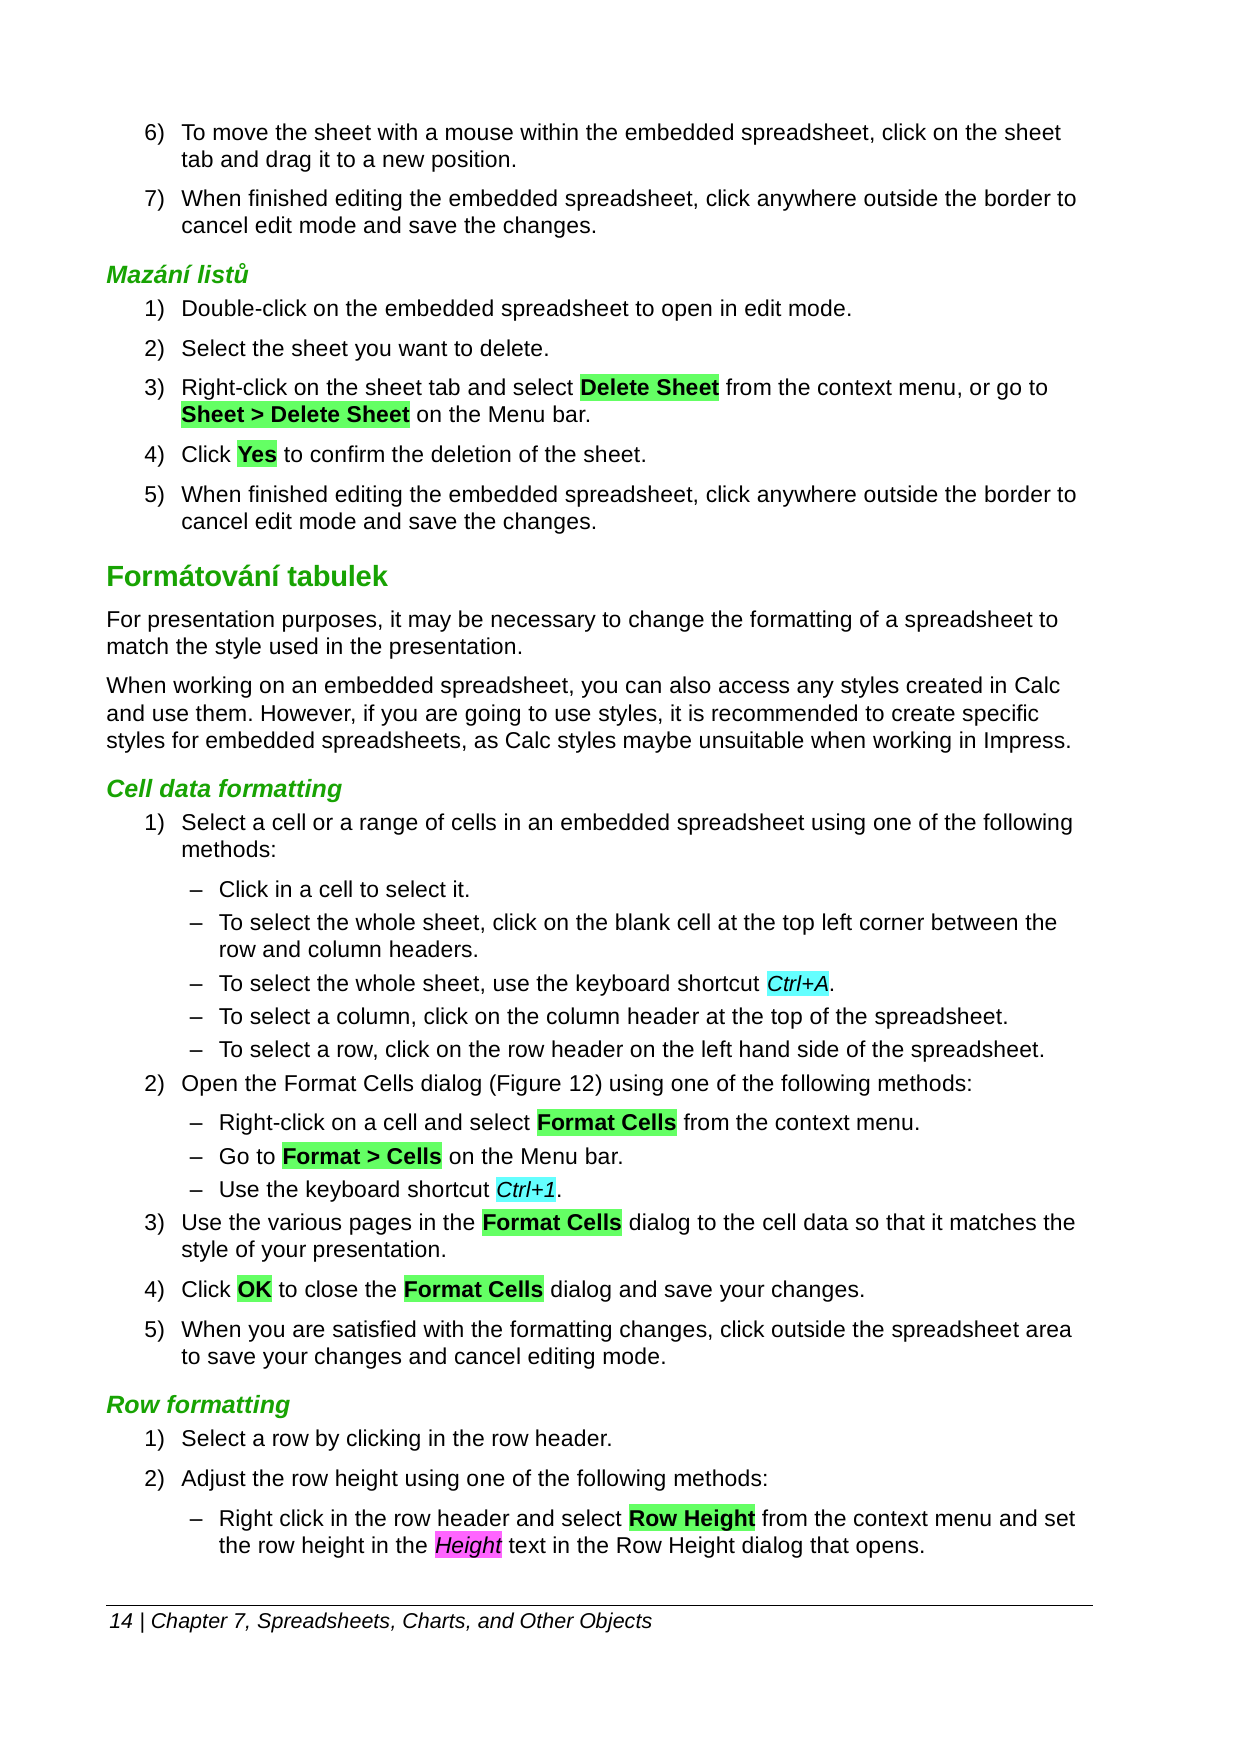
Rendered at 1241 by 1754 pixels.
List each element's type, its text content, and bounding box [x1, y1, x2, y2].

text When working on an embedded spreadsheet, you can also access any styles created in Calc and use them. However, if you are going to use styles, it is recommended to create specific styles for embedded spreadsheets, as Calc styles maybe unsuitable when working in Impress. [106, 672, 1093, 753]
list To select a row, click on the row header on the left hand side of the spreadsheet. [189, 1036, 1093, 1063]
list Right-click on a cell and select Format Cells from the context menu. [189, 1109, 537, 1136]
list When finished editing the embedded spreadsheet, click anywhere outside the border to cancel edit mode and save the changes. [164, 480, 1093, 534]
subtitle Mazání listů [106, 259, 1093, 289]
list Right-click on a cell and select Format Cells from the context menu. [677, 1109, 1093, 1136]
list Right click in the row header and select Row Height from the context menu and set the row height in the Height text in the Row Height dialog that opens. [189, 1504, 1093, 1558]
list Click OK to close the Format Cells dialog and save your changes. [544, 1275, 1093, 1302]
list Use the keyboard shortcut Ctrl+1. [189, 1175, 1093, 1202]
list Click Yes to confirm the deletion of the sheet. [277, 440, 1093, 467]
list To select the whole sheet, use the keyboard shortcut Ctrl+A. [189, 969, 1093, 996]
list Click OK to close the Format Cells dialog and save your changes. [164, 1275, 237, 1302]
list When finished editing the embedded spreadsheet, click anywhere outside the border to cancel edit mode and save the changes. [164, 185, 1093, 239]
list Click Yes to confirm the deletion of the sheet. [164, 440, 237, 467]
list Click OK to close the Format Cells dialog and save your changes. [272, 1275, 404, 1302]
subtitle Cell data formatting [106, 774, 1093, 803]
list To select a column, click on the column header at the top of the spreadsheet. [189, 1002, 1093, 1029]
list Select a cell or a range of cells in an embedded spreadsheet using one of the following methods: [164, 809, 1093, 863]
list To select the whole sheet, click on the blank cell at the top left corner between the row and column headers. [189, 909, 1093, 963]
list To move the sheet with a mouse within the embedded spreadsheet, click on the sheet tab and drag it to a new position. [164, 118, 1093, 172]
list Go to Format > Cells on the Menu bar. [442, 1142, 1093, 1169]
list When you are satisfied with the formatting changes, click outside the spreadsheet area to save your changes and cancel editing mode. [164, 1315, 1093, 1369]
list Use the various pages in the Format Cells dialog to the cell data so that it matches the style of your presentation. [164, 1209, 1093, 1263]
list Click in a cell to select it. [189, 875, 1093, 902]
list Double-click on the embedded spreadsheet to open in edit mode. [164, 294, 1093, 322]
list Open the Format Cells dialog (Figure 12) using one of the following methods: [164, 1069, 1093, 1096]
subtitle Row formatting [106, 1390, 1093, 1419]
list Select a row by clicking in the row header. [164, 1425, 1093, 1452]
subtitle Formátování tabulek [106, 559, 1093, 593]
list Adjust the row height using one of the following methods: [164, 1464, 1093, 1491]
list Select the sheet you want to delete. [164, 334, 1093, 361]
list Right-click on the sheet tab and select Delete Sheet from the context menu, or go to Sheet > Delete Sheet on the Menu bar. [164, 374, 1093, 428]
text For presentation purposes, it may be necessary to change the formatting of a spreadsheet to match the style used in the presentation. [106, 605, 1093, 659]
list Go to Format > Cells on the Menu bar. [189, 1142, 282, 1169]
